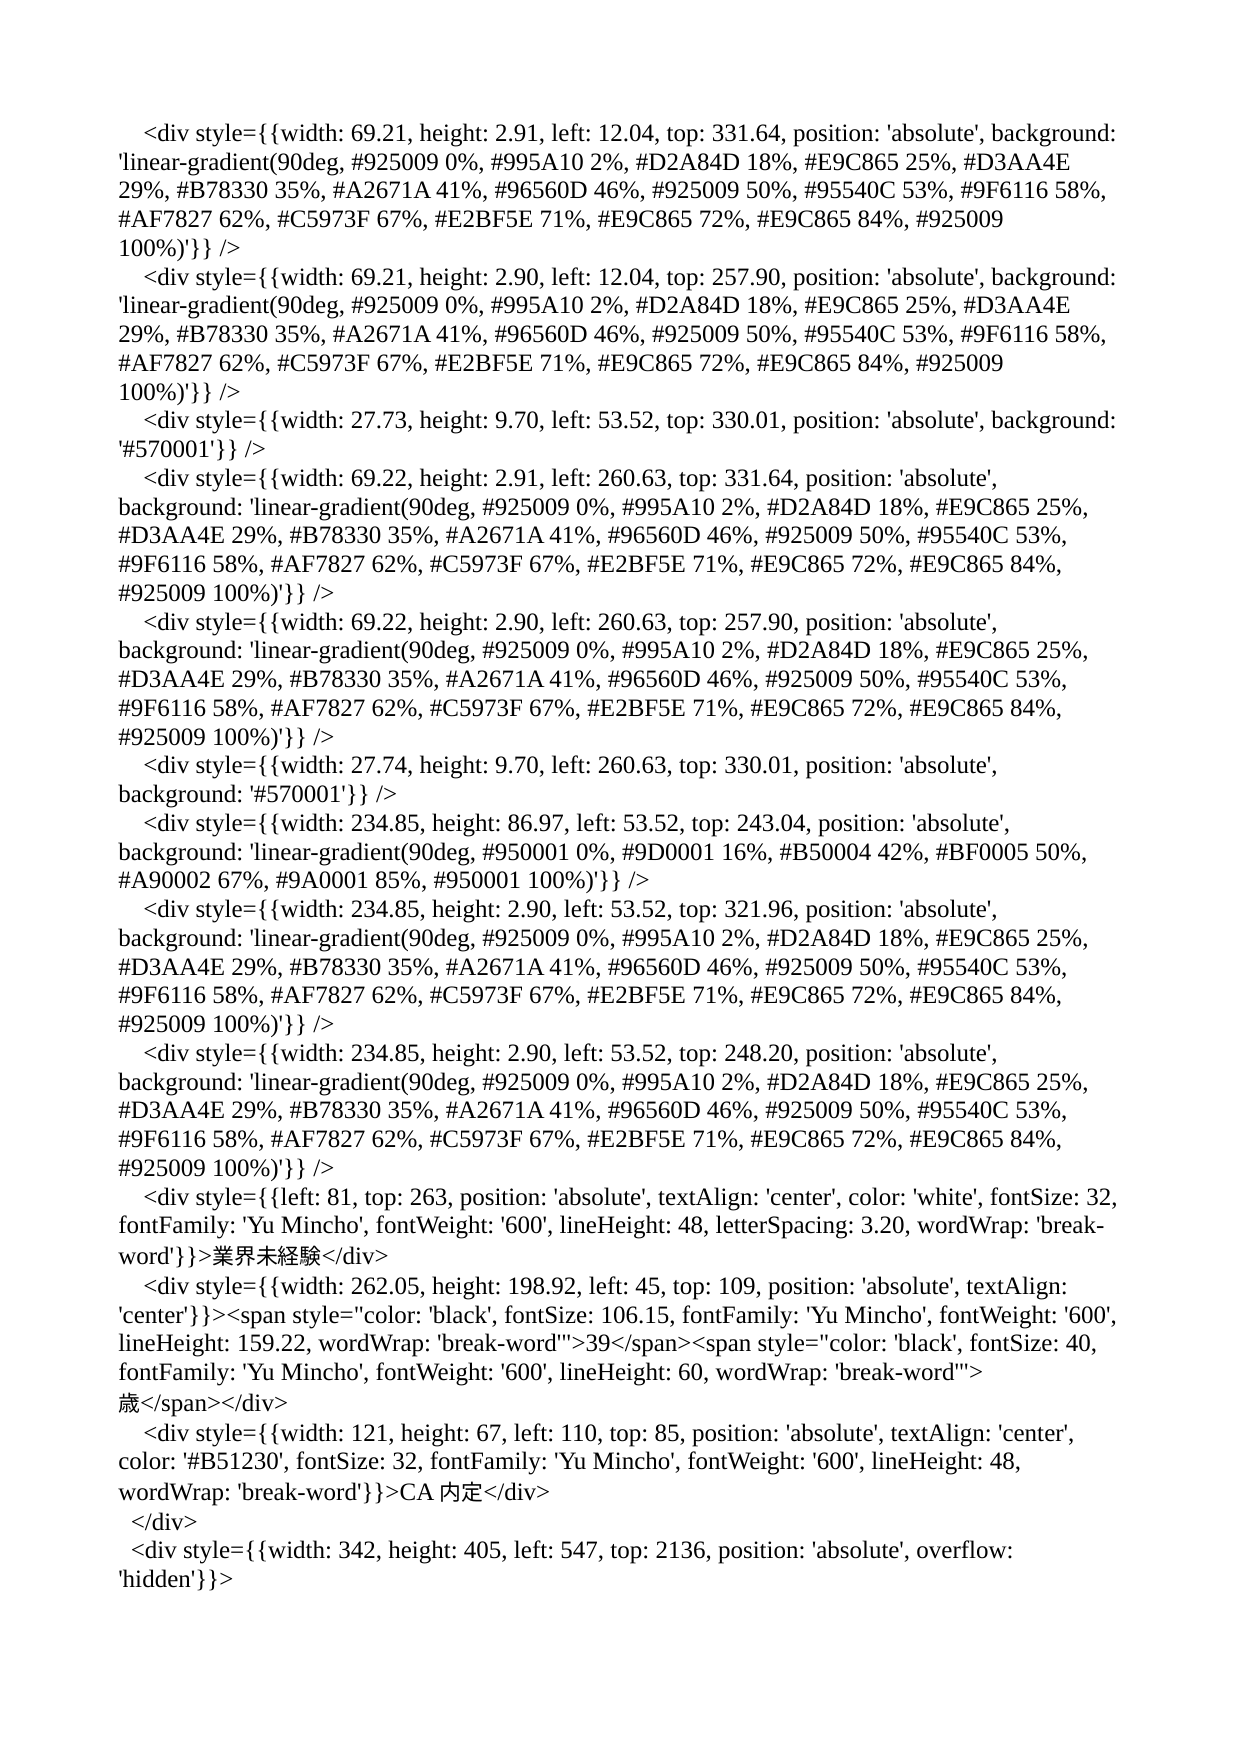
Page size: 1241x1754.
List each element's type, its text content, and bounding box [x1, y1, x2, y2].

text </div> [118, 1507, 1122, 1536]
text <div style={{width: 342, height: 405, left: 547, top: 2136, position: 'absolute', overflow: 'hidden'}}> [118, 1536, 1122, 1593]
text <div style={{left: 81, top: 263, position: 'absolute', textAlign: 'center', color: 'white', fontSize: 32, fontFamily: 'Yu Mincho', fontWeight: '600', lineHeight: 48, letterSpacing: 3.20, wordWrap: 'break-word'}}>業界未経験</div> [118, 1182, 1122, 1271]
text <div style={{width: 262.05, height: 198.92, left: 45, top: 109, position: 'absolute', textAlign: 'center'}}><span style="color: 'black', fontSize: 106.15, fontFamily: 'Yu Mincho', fontWeight: '600', lineHeight: 159.22, wordWrap: 'break-word'">39</span><span style="color: 'black', fontSize: 40, fontFamily: 'Yu Mincho', fontWeight: '600', lineHeight: 60, wordWrap: 'break-word'">歳</span></div> [118, 1271, 1122, 1418]
text <div style={{width: 234.85, height: 2.90, left: 53.52, top: 321.96, position: 'absolute', background: 'linear-gradient(90deg, #925009 0%, #995A10 2%, #D2A84D 18%, #E9C865 25%, #D3AA4E 29%, #B78330 35%, #A2671A 41%, #96560D 46%, #925009 50%, #95540C 53%, #9F6116 58%, #AF7827 62%, #C5973F 67%, #E2BF5E 71%, #E9C865 72%, #E9C865 84%, #925009 100%)'}} /> [118, 894, 1122, 1038]
text <div style={{width: 69.21, height: 2.90, left: 12.04, top: 257.90, position: 'absolute', background: 'linear-gradient(90deg, #925009 0%, #995A10 2%, #D2A84D 18%, #E9C865 25%, #D3AA4E 29%, #B78330 35%, #A2671A 41%, #96560D 46%, #925009 50%, #95540C 53%, #9F6116 58%, #AF7827 62%, #C5973F 67%, #E2BF5E 71%, #E9C865 72%, #E9C865 84%, #925009 100%)'}} /> [118, 262, 1122, 406]
text <div style={{width: 69.22, height: 2.91, left: 260.63, top: 331.64, position: 'absolute', background: 'linear-gradient(90deg, #925009 0%, #995A10 2%, #D2A84D 18%, #E9C865 25%, #D3AA4E 29%, #B78330 35%, #A2671A 41%, #96560D 46%, #925009 50%, #95540C 53%, #9F6116 58%, #AF7827 62%, #C5973F 67%, #E2BF5E 71%, #E9C865 72%, #E9C865 84%, #925009 100%)'}} /> [118, 463, 1122, 607]
text <div style={{width: 69.21, height: 2.91, left: 12.04, top: 331.64, position: 'absolute', background: 'linear-gradient(90deg, #925009 0%, #995A10 2%, #D2A84D 18%, #E9C865 25%, #D3AA4E 29%, #B78330 35%, #A2671A 41%, #96560D 46%, #925009 50%, #95540C 53%, #9F6116 58%, #AF7827 62%, #C5973F 67%, #E2BF5E 71%, #E9C865 72%, #E9C865 84%, #925009 100%)'}} /> [118, 118, 1122, 262]
text <div style={{width: 121, height: 67, left: 110, top: 85, position: 'absolute', textAlign: 'center', color: '#B51230', fontSize: 32, fontFamily: 'Yu Mincho', fontWeight: '600', lineHeight: 48, wordWrap: 'break-word'}}>CA内定</div> [118, 1418, 1122, 1507]
text <div style={{width: 234.85, height: 2.90, left: 53.52, top: 248.20, position: 'absolute', background: 'linear-gradient(90deg, #925009 0%, #995A10 2%, #D2A84D 18%, #E9C865 25%, #D3AA4E 29%, #B78330 35%, #A2671A 41%, #96560D 46%, #925009 50%, #95540C 53%, #9F6116 58%, #AF7827 62%, #C5973F 67%, #E2BF5E 71%, #E9C865 72%, #E9C865 84%, #925009 100%)'}} /> [118, 1038, 1122, 1182]
text <div style={{width: 27.73, height: 9.70, left: 53.52, top: 330.01, position: 'absolute', background: '#570001'}} /> [118, 406, 1122, 463]
text <div style={{width: 234.85, height: 86.97, left: 53.52, top: 243.04, position: 'absolute', background: 'linear-gradient(90deg, #950001 0%, #9D0001 16%, #B50004 42%, #BF0005 50%, #A90002 67%, #9A0001 85%, #950001 100%)'}} /> [118, 808, 1122, 894]
text <div style={{width: 27.74, height: 9.70, left: 260.63, top: 330.01, position: 'absolute', background: '#570001'}} /> [118, 751, 1122, 808]
text <div style={{width: 69.22, height: 2.90, left: 260.63, top: 257.90, position: 'absolute', background: 'linear-gradient(90deg, #925009 0%, #995A10 2%, #D2A84D 18%, #E9C865 25%, #D3AA4E 29%, #B78330 35%, #A2671A 41%, #96560D 46%, #925009 50%, #95540C 53%, #9F6116 58%, #AF7827 62%, #C5973F 67%, #E2BF5E 71%, #E9C865 72%, #E9C865 84%, #925009 100%)'}} /> [118, 607, 1122, 751]
